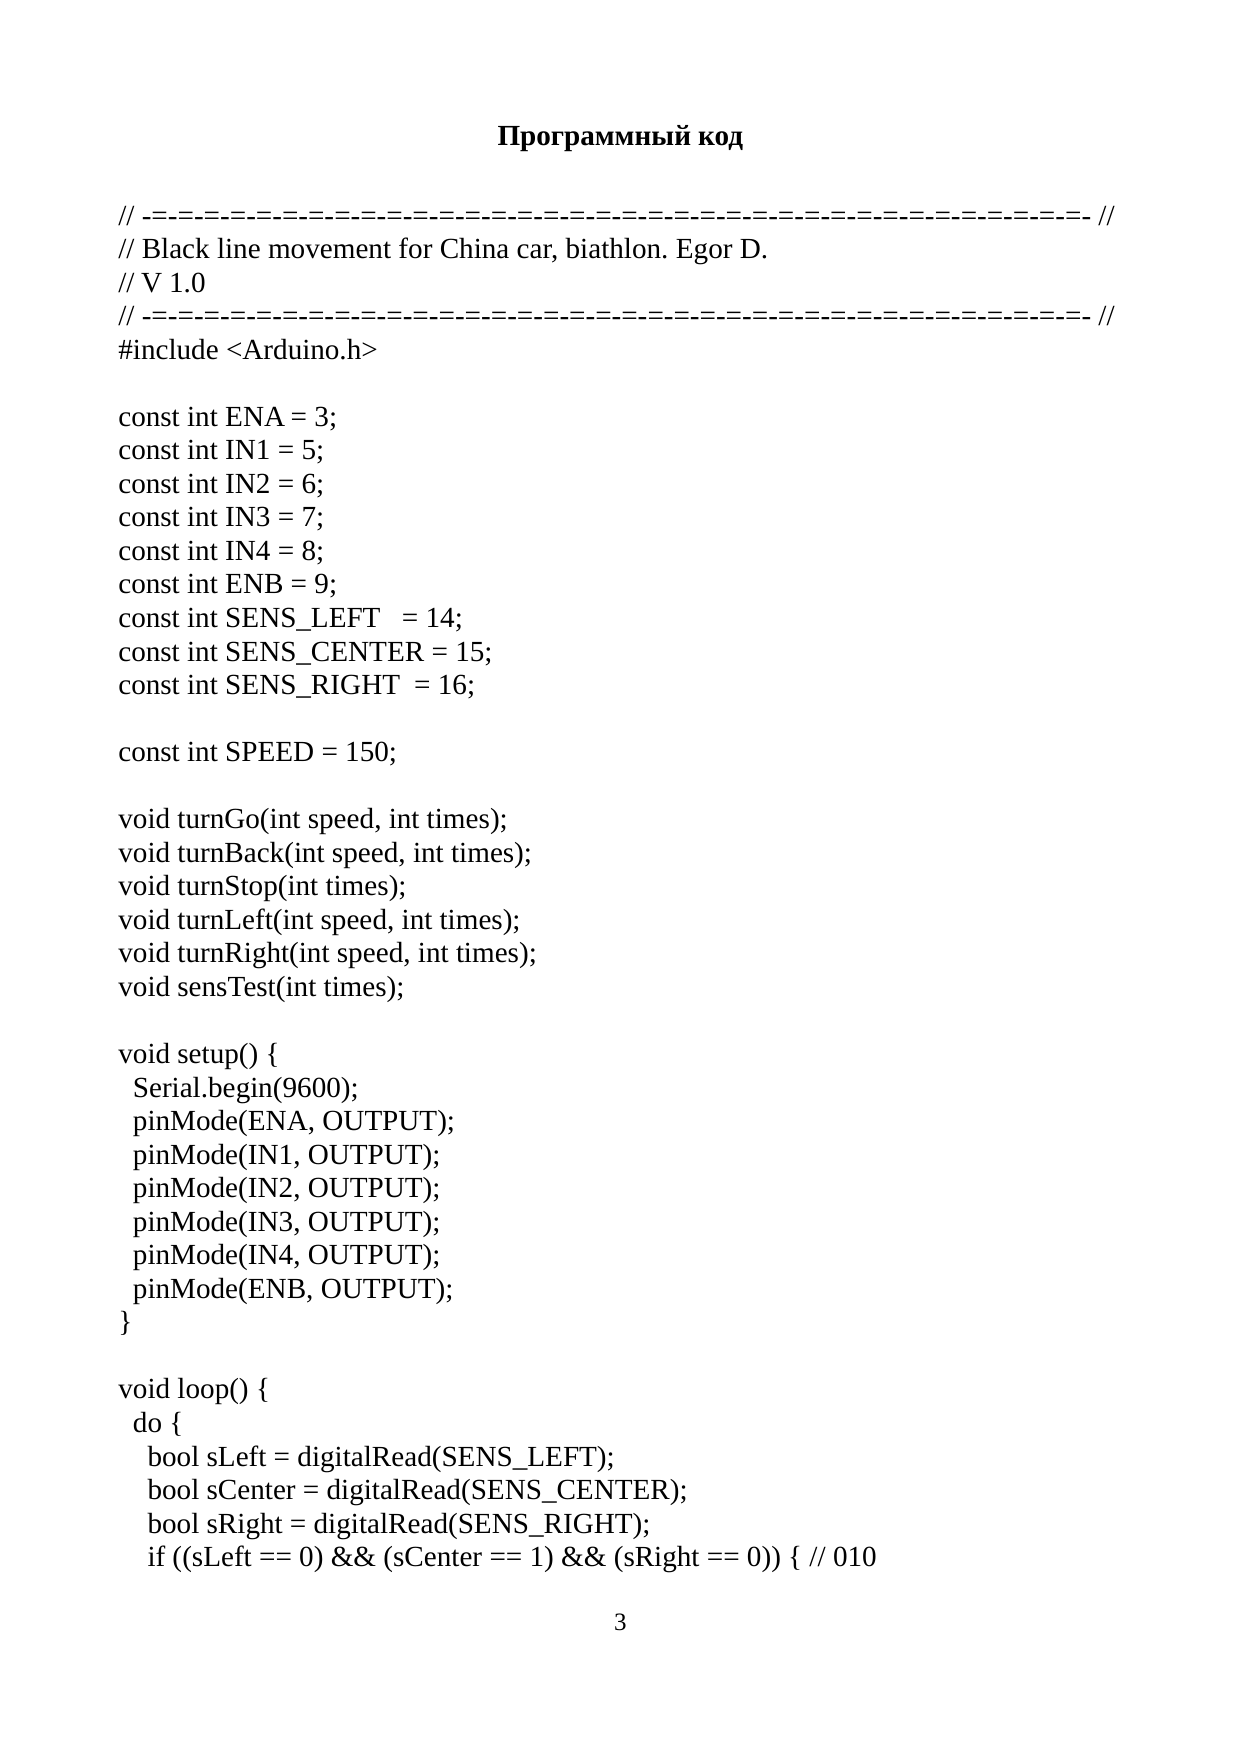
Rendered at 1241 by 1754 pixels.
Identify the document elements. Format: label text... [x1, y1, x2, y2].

text const int IN1 = 5; [118, 432, 1122, 466]
text Serial.begin(9600); [118, 1070, 1122, 1103]
text bool sRight = digitalRead(SENS_RIGHT); [118, 1506, 1122, 1539]
text void setup() { [118, 1036, 1122, 1070]
text pinMode(IN1, OUTPUT); [118, 1137, 1122, 1170]
text void turnRight(int speed, int times); [118, 936, 1122, 969]
text const int IN4 = 8; [118, 533, 1122, 567]
text bool sCenter = digitalRead(SENS_CENTER); [118, 1472, 1122, 1506]
text const int SENS_CENTER = 15; [118, 634, 1122, 667]
text void turnBack(int speed, int times); [118, 835, 1122, 868]
text // Black line movement for China car, biathlon. Egor D. [118, 231, 1122, 265]
text void turnStop(int times); [118, 868, 1122, 902]
text void turnLeft(int speed, int times); [118, 902, 1122, 936]
text void turnGo(int speed, int times); [118, 801, 1122, 835]
text pinMode(IN3, OUTPUT); [118, 1204, 1122, 1237]
text #include <Arduino.h> [118, 332, 1122, 365]
text const int ENA = 3; [118, 399, 1122, 432]
text const int SPEED = 150; [118, 734, 1122, 768]
text const int IN2 = 6; [118, 466, 1122, 499]
subtitle Программный код [118, 118, 1122, 152]
text pinMode(ENB, OUTPUT); [118, 1271, 1122, 1304]
text // V 1.0 [118, 265, 1122, 298]
text // -=-=-=-=-=-=-=-=-=-=-=-=-=-=-=-=-=-=-=-=-=-=-=-=-=-=-=-=-=-=-=-=-=-=-=-=- // [118, 298, 1122, 332]
text if ((sLeft == 0) && (sCenter == 1) && (sRight == 0)) { // 010 [118, 1539, 1122, 1573]
text const int ENB = 9; [118, 567, 1122, 600]
text void sensTest(int times); [118, 969, 1122, 1003]
text bool sLeft = digitalRead(SENS_LEFT); [118, 1439, 1122, 1472]
text // -=-=-=-=-=-=-=-=-=-=-=-=-=-=-=-=-=-=-=-=-=-=-=-=-=-=-=-=-=-=-=-=-=-=-=-=- // [118, 198, 1122, 231]
text pinMode(IN4, OUTPUT); [118, 1237, 1122, 1271]
text do { [118, 1405, 1122, 1439]
text const int SENS_LEFT = 14; [118, 600, 1122, 634]
text const int IN3 = 7; [118, 499, 1122, 533]
text pinMode(ENA, OUTPUT); [118, 1103, 1122, 1137]
text void loop() { [118, 1372, 1122, 1405]
text const int SENS_RIGHT = 16; [118, 667, 1122, 701]
text } [118, 1304, 1122, 1338]
text pinMode(IN2, OUTPUT); [118, 1170, 1122, 1204]
